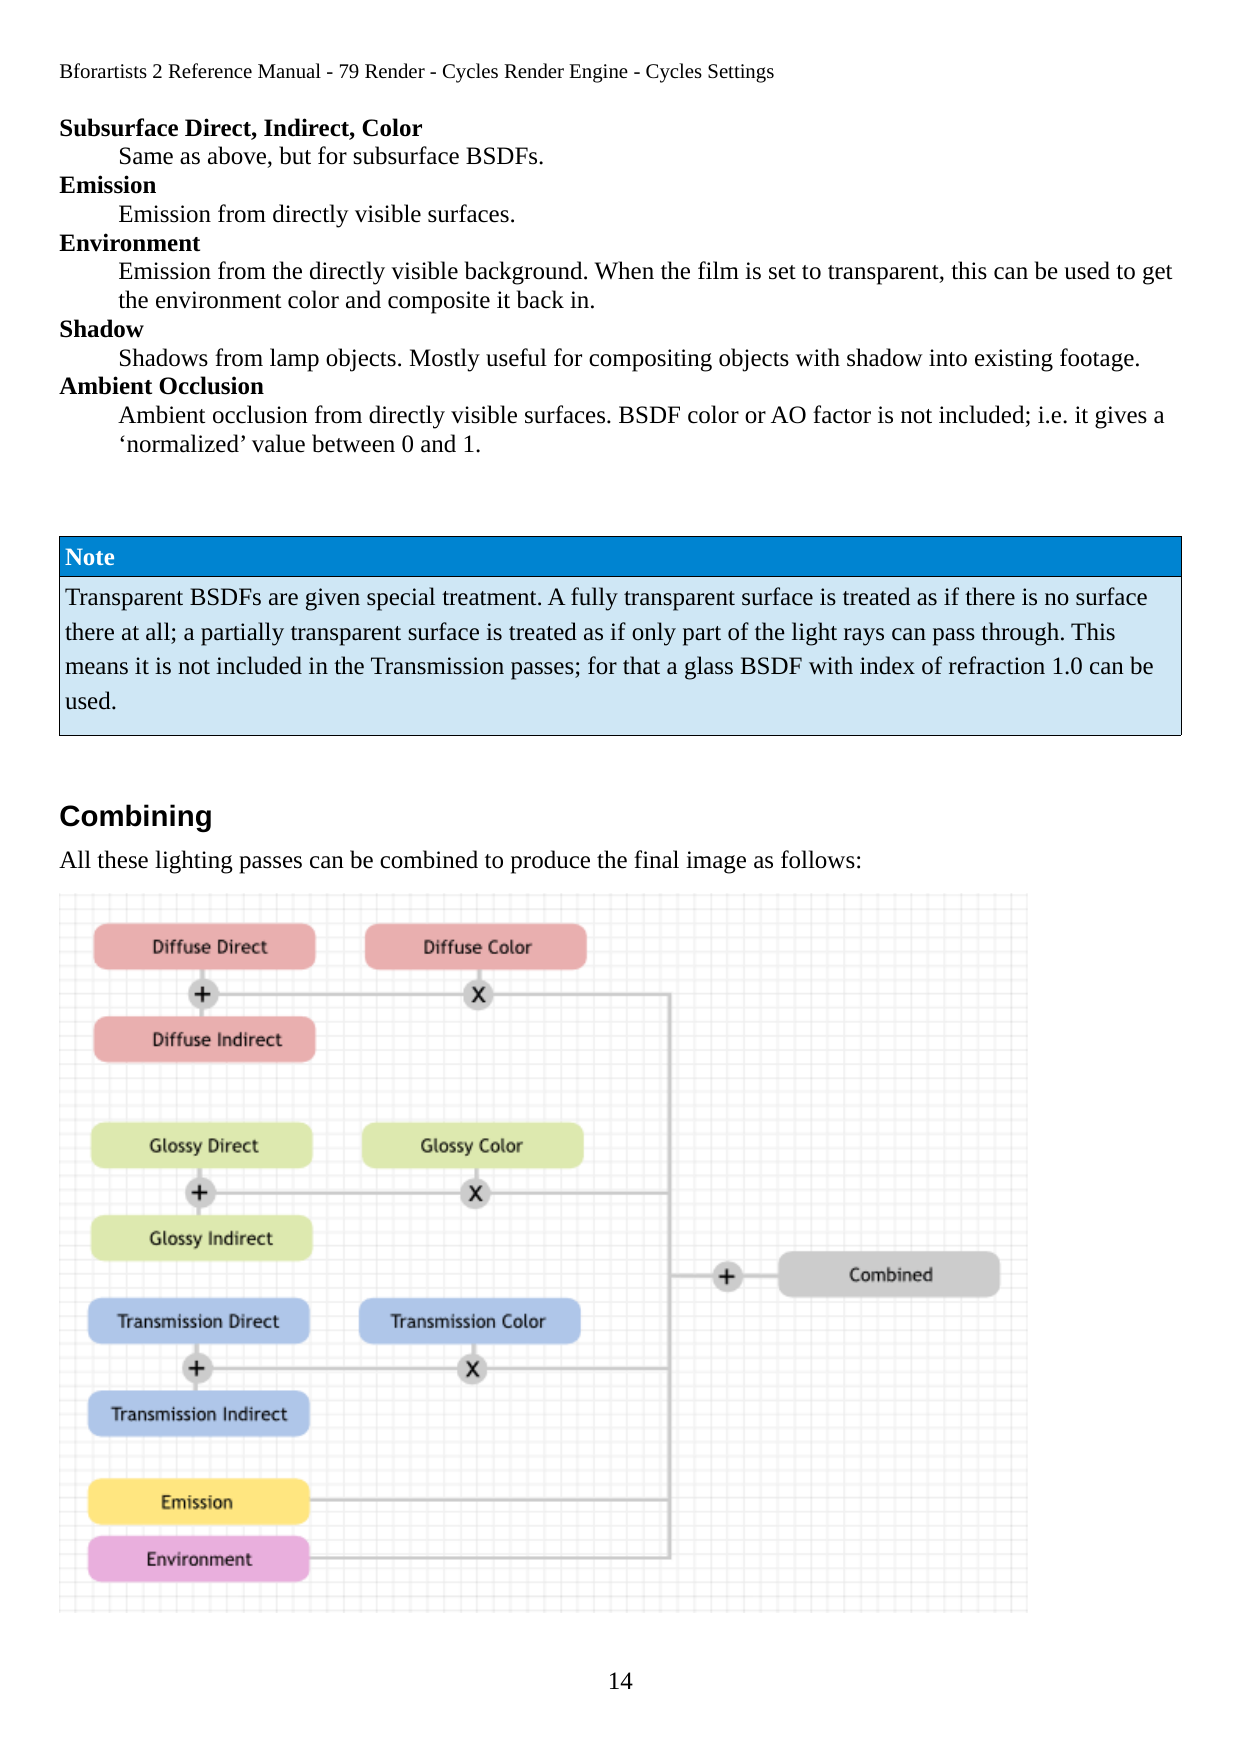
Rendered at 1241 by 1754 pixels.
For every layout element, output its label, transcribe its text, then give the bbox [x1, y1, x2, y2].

list Ambient occlusion from directly visible surfaces. BSDF color or AO factor is not included; i.e. it gives a ‘normalized’ value between 0 and 1. [118, 400, 1181, 458]
list Shadows from lamp objects. Mostly useful for compositing objects with shadow into existing footage. [118, 343, 1181, 371]
subtitle Shadow [59, 314, 1181, 343]
list Emission from the directly visible background. When the film is set to transparent, this can be used to get the environment color and composite it back in. [118, 256, 1181, 314]
subtitle Ambient Occlusion [59, 371, 1181, 400]
list Same as above, but for subsurface BSDFs. [118, 141, 1181, 170]
text All these lighting passes can be combined to produce the final image as follows: [59, 845, 1181, 873]
list Emission from directly visible surfaces. [118, 199, 1181, 228]
subtitle Combining [59, 798, 1181, 832]
subtitle Subsurface Direct, Indirect, Color [59, 113, 1181, 141]
picture [59, 893, 1028, 1613]
table_cell Transparent BSDFs are given special treatment. A fully transparent surface is treated as if there is no surface there at all; a partially transparent surface is treated as if only part of the light rays can pass through. This means it is not included in the Transmission passes; for that a glass BSDF with index of refraction 1.0 can be used. [60, 577, 1181, 735]
subtitle Emission [59, 170, 1181, 199]
subtitle Environment [59, 228, 1181, 256]
table_header Note [60, 537, 1181, 576]
